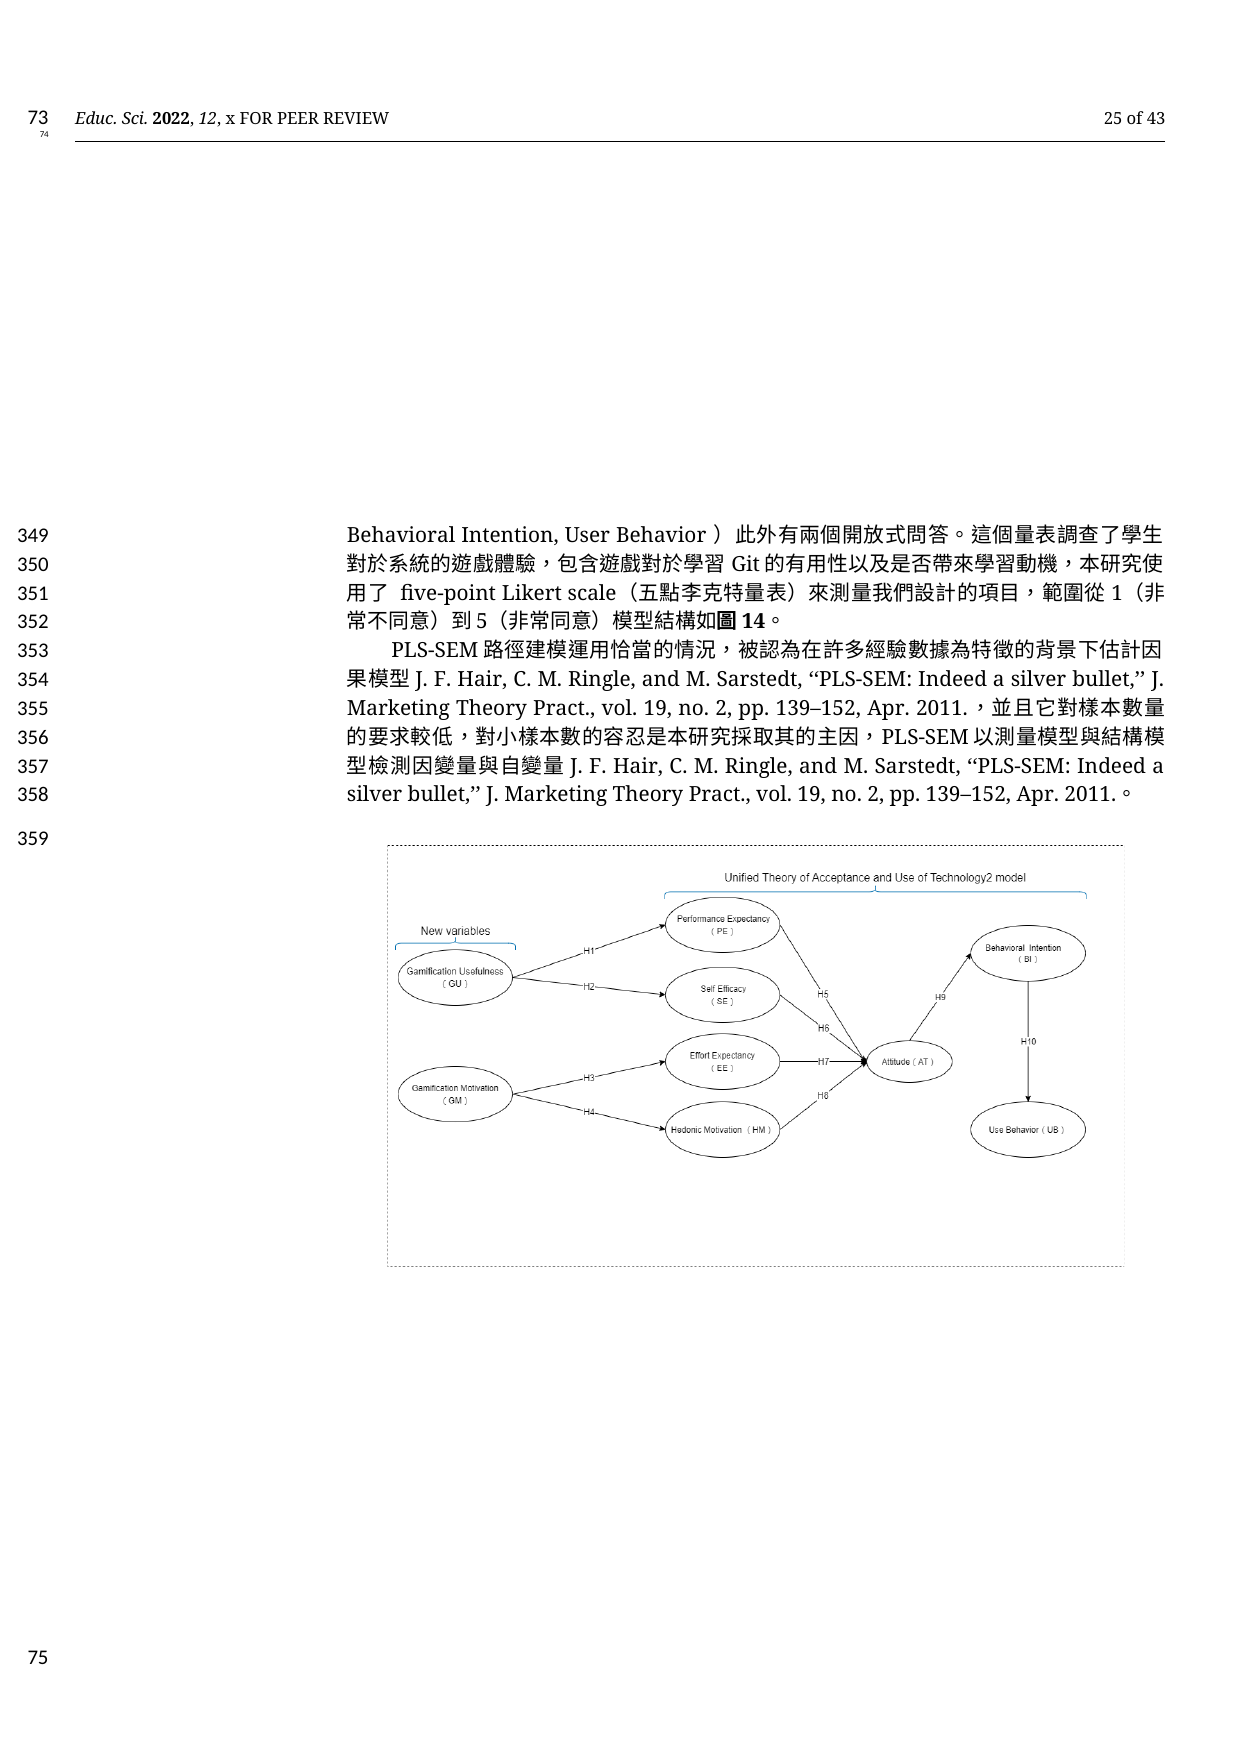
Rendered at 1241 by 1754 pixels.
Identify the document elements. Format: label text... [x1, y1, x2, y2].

text 測驗完成後，請學生填寫了關於遊戲體驗與對Git態度方面的問卷，共有25個項目，分為十個類別（Performance Expectancy, Effort Eexpectancy, Social Influence, Self Efficacy, Hedonic Motivation, Gamification Motivation, Gamification Usefulness, Behavioral Intention, User Behavior ）此外有兩個開放式問答。這個量表調查了學生對於系統的遊戲體驗，包含遊戲對於學習Git的有用性以及是否帶來學習動機，本研究使用了 five-point Likert scale（五點李克特量表）來測量我們設計的項目，範圍從1（非常不同意）到5（非常同意）模型結構如圖14。 [347, 520, 1165, 635]
text PLS-SEM路徑建模運用恰當的情況，被認為在許多經驗數據為特徵的背景下估計因果模型[18]，並且它對樣本數量的要求較低[19]，對小樣本數的容忍是本研究採取其的主因，PLS-SEM以測量模型與結構模型檢測因變量與自變量[18]。 [347, 635, 1165, 808]
